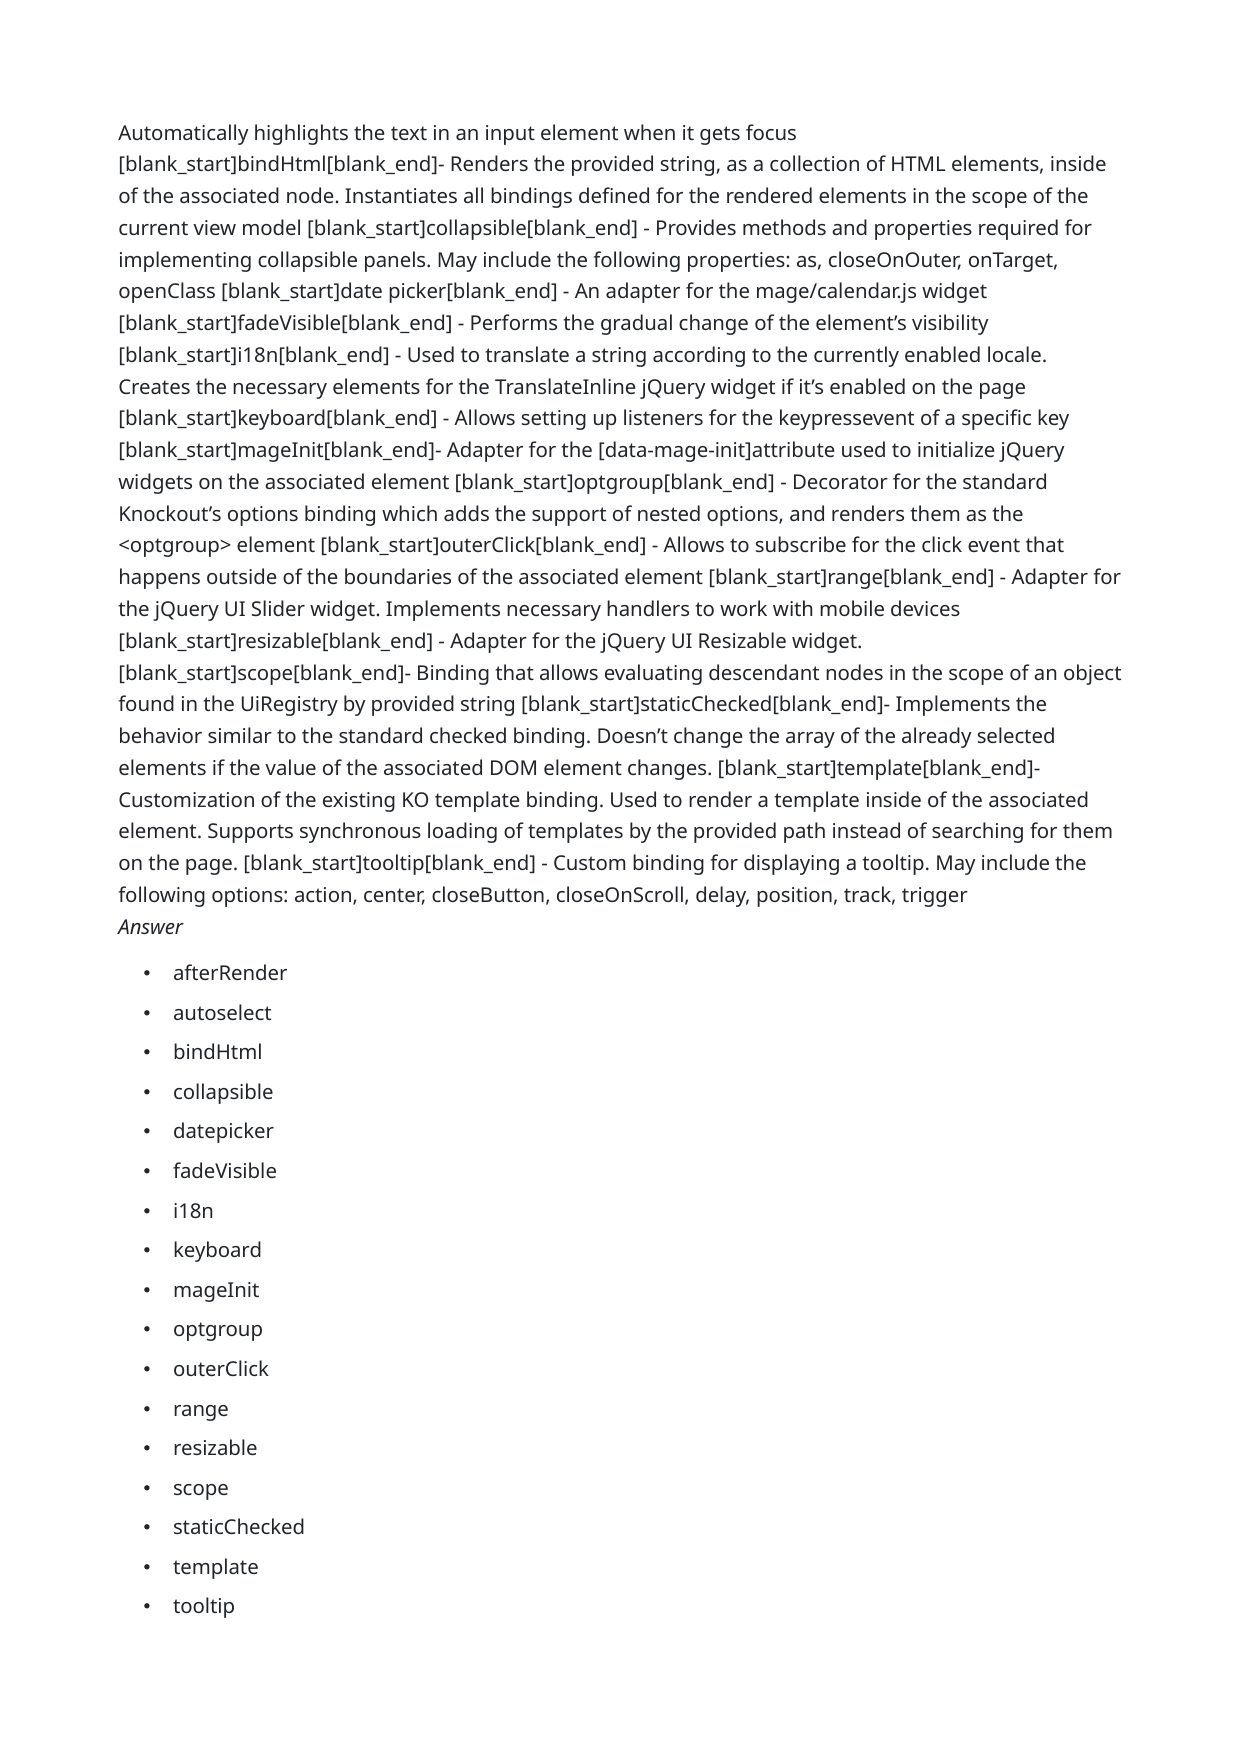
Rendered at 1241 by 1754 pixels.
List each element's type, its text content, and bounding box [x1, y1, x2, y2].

list template [143, 1552, 1122, 1580]
list outerClick [143, 1354, 1122, 1382]
list autoselect [143, 998, 1122, 1026]
list scope [143, 1473, 1122, 1501]
list range [143, 1394, 1122, 1422]
list fadeVisible [143, 1157, 1122, 1184]
list staticChecked [143, 1513, 1122, 1541]
list resizable [143, 1434, 1122, 1461]
list mageInit [143, 1275, 1122, 1303]
list keyboard [143, 1236, 1122, 1263]
text Answer [118, 912, 1122, 940]
list tooltip [143, 1592, 1122, 1620]
list collapsible [143, 1077, 1122, 1105]
text - Automatically highlights the text in an input element when it gets focus [blank_start]bindHtml[blank_end]- Renders the provided string, as a collection of HTML elements, inside of the associated node. Instantiates all bindings defined for the rendered elements in the scope of the current view model [blank_start]collapsible[blank_end] - Provides methods and properties required for implementing collapsible panels. May include the following properties: as, closeOnOuter, onTarget, openClass [blank_start]date picker[blank_end] - An adapter for the mage/calendar.js widget [blank_start]fadeVisible[blank_end] - Performs the gradual change of the element’s visibility [blank_start]i18n[blank_end] - Used to translate a string according to the currently enabled locale. Creates the necessary elements for the TranslateInline jQuery widget if it’s enabled on the page [blank_start]keyboard[blank_end] - Allows setting up listeners for the keypressevent of a specific key [blank_start]mageInit[blank_end]- Adapter for the [data-mage-init]attribute used to initialize jQuery widgets on the associated element [blank_start]optgroup[blank_end] - Decorator for the standard Knockout’s options binding which adds the support of nested options, and renders them as the <optgroup> element [blank_start]outerClick[blank_end] - Allows to subscribe for the click event that happens outside of the boundaries of the associated element [blank_start]range[blank_end] - Adapter for the jQuery UI Slider widget. Implements necessary handlers to work with mobile devices [blank_start]resizable[blank_end] - Adapter for the jQuery UI Resizable widget. [blank_start]scope[blank_end]- Binding that allows evaluating descendant nodes in the scope of an object found in the UiRegistry by provided string [blank_start]staticChecked[blank_end]- Implements the behavior similar to the standard checked binding. Doesn’t change the array of the already selected elements if the value of the associated DOM element changes. [blank_start]template[blank_end]- Customization of the existing KO template binding. Used to render a template inside of the associated element. Supports synchronous loading of templates by the provided path instead of searching for them on the page. [blank_start]tooltip[blank_end] - Custom binding for displaying a tooltip. May include the following options: action, center, closeButton, closeOnScroll, delay, position, track, trigger [118, 118, 1122, 908]
list i18n [143, 1196, 1122, 1224]
list datepicker [143, 1117, 1122, 1145]
list optgroup [143, 1315, 1122, 1343]
list afterRender [143, 959, 1122, 986]
list bindHtml [143, 1038, 1122, 1066]
